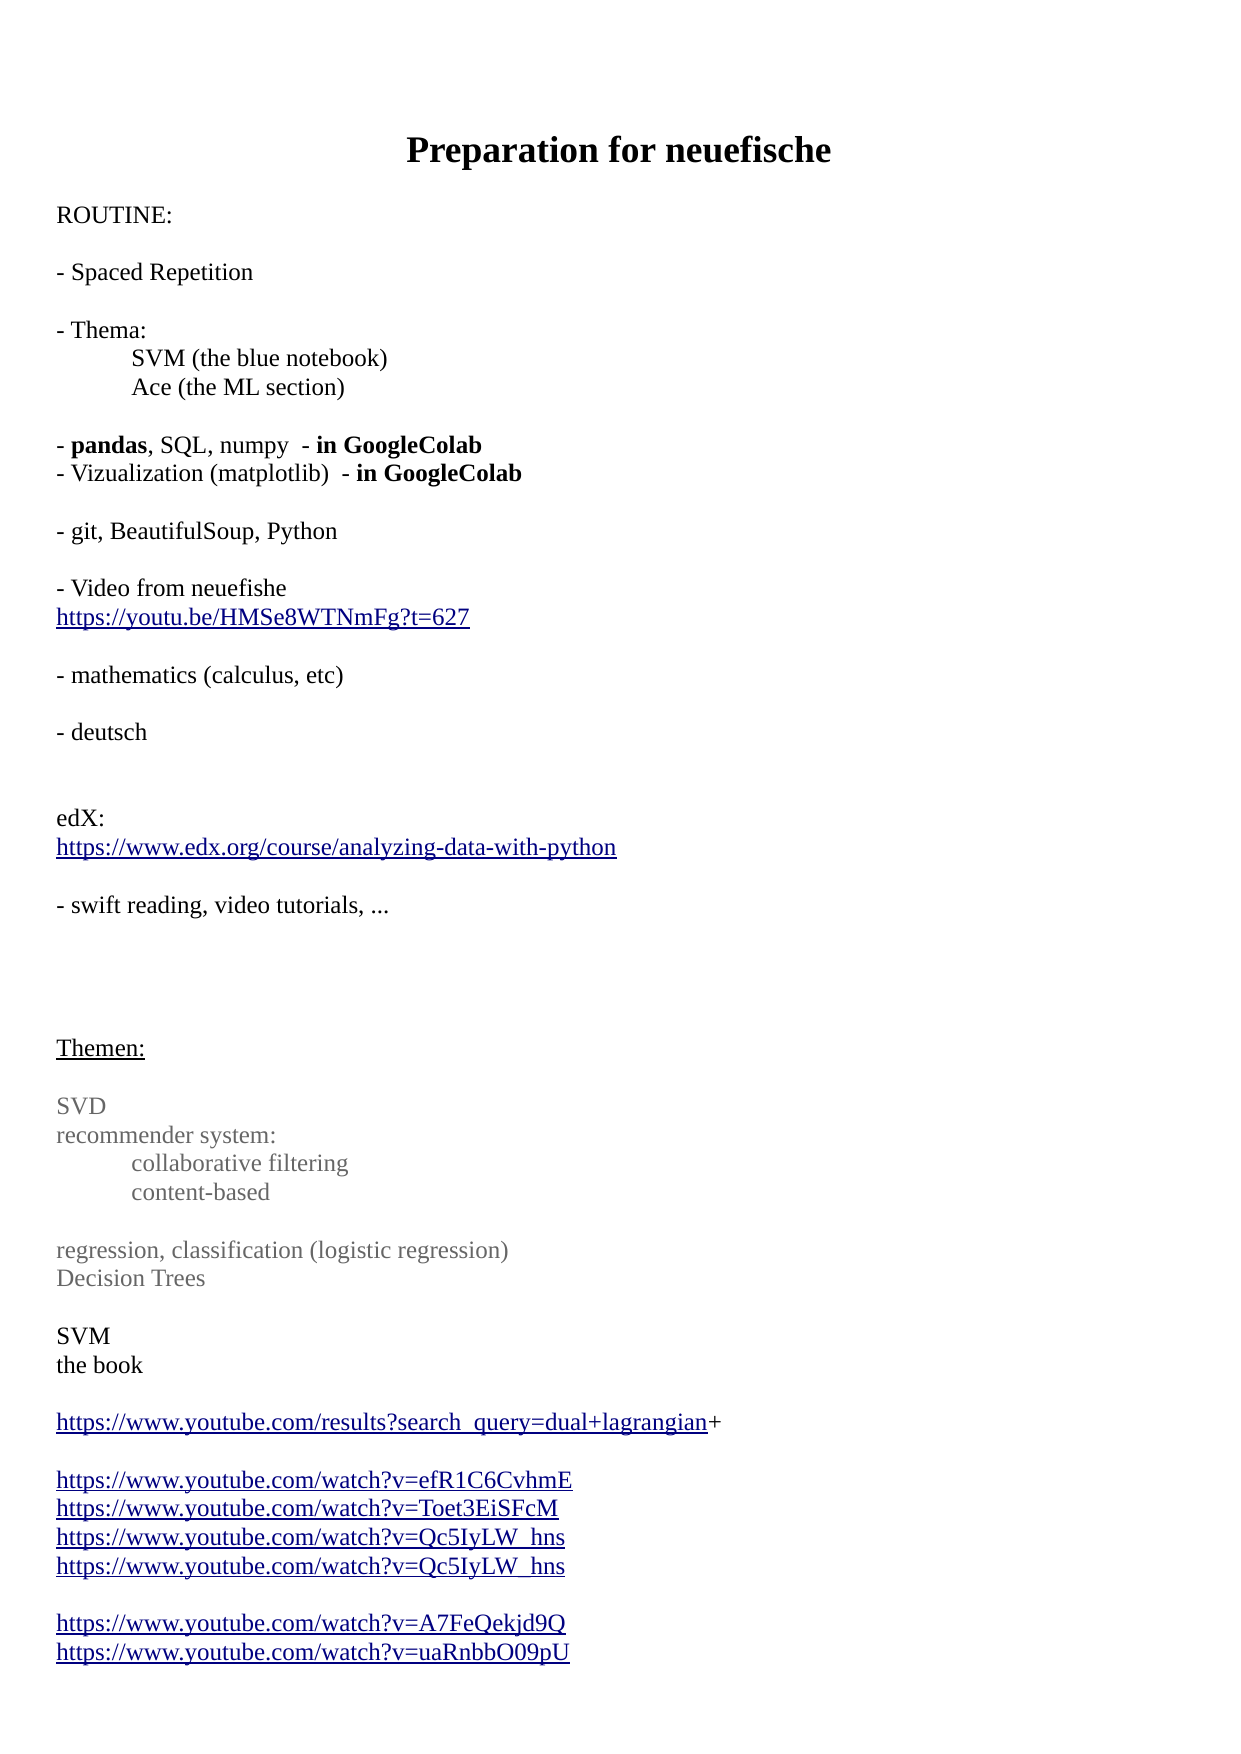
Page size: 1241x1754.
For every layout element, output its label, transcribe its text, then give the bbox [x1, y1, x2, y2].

text - deutsch [56, 717, 1181, 746]
text collaborative filtering [56, 1148, 1181, 1177]
text https://www.youtube.com/watch?v=uaRnbbO09pU [56, 1637, 1181, 1666]
text SVM [56, 1321, 1181, 1350]
text Decision Trees [56, 1263, 1181, 1292]
text https://www.youtube.com/watch?v=efR1C6CvhmE [56, 1465, 1181, 1493]
text - pandas, SQL, numpy - in GoogleColab [56, 430, 1181, 458]
text - swift reading, video tutorials, ... [56, 890, 1181, 918]
text - mathematics (calculus, etc) [56, 660, 1181, 688]
text the book [56, 1350, 1181, 1378]
text SVM (the blue notebook) [56, 343, 1181, 372]
text - Vizualization (matplotlib) - in GoogleColab [56, 458, 1181, 487]
text content-based [56, 1177, 1181, 1206]
text https://www.youtube.com/watch?v=Qc5IyLW_hns [56, 1551, 1181, 1580]
text ROUTINE: [56, 200, 1181, 228]
text - Video from neuefishe [56, 573, 1181, 602]
text https://www.youtube.com/watch?v=Toet3EiSFcM [56, 1493, 1181, 1522]
text https://www.youtube.com/watch?v=A7FeQekjd9Q [56, 1608, 1181, 1637]
text edX: [56, 803, 1181, 832]
text Themen: [56, 1033, 1181, 1062]
text recommender system: [56, 1120, 1181, 1148]
text - git, BeautifulSoup, Python [56, 516, 1181, 545]
text https://www.youtube.com/watch?v=Qc5IyLW_hns [56, 1522, 1181, 1551]
text https://youtu.be/HMSe8WTNmFg?t=627 [56, 602, 1181, 631]
text Ace (the ML section) [56, 372, 1181, 401]
text https://www.edx.org/course/analyzing-data-with-python [56, 832, 1181, 861]
text - Spaced Repetition [56, 257, 1181, 286]
text regression, classification (logistic regression) [56, 1235, 1181, 1263]
text SVD [56, 1091, 1181, 1120]
text Preparation for neuefische [56, 128, 1181, 171]
text https://www.youtube.com/results?search_query=dual+lagrangian+ [56, 1407, 1181, 1436]
text - Thema: [56, 315, 1181, 343]
